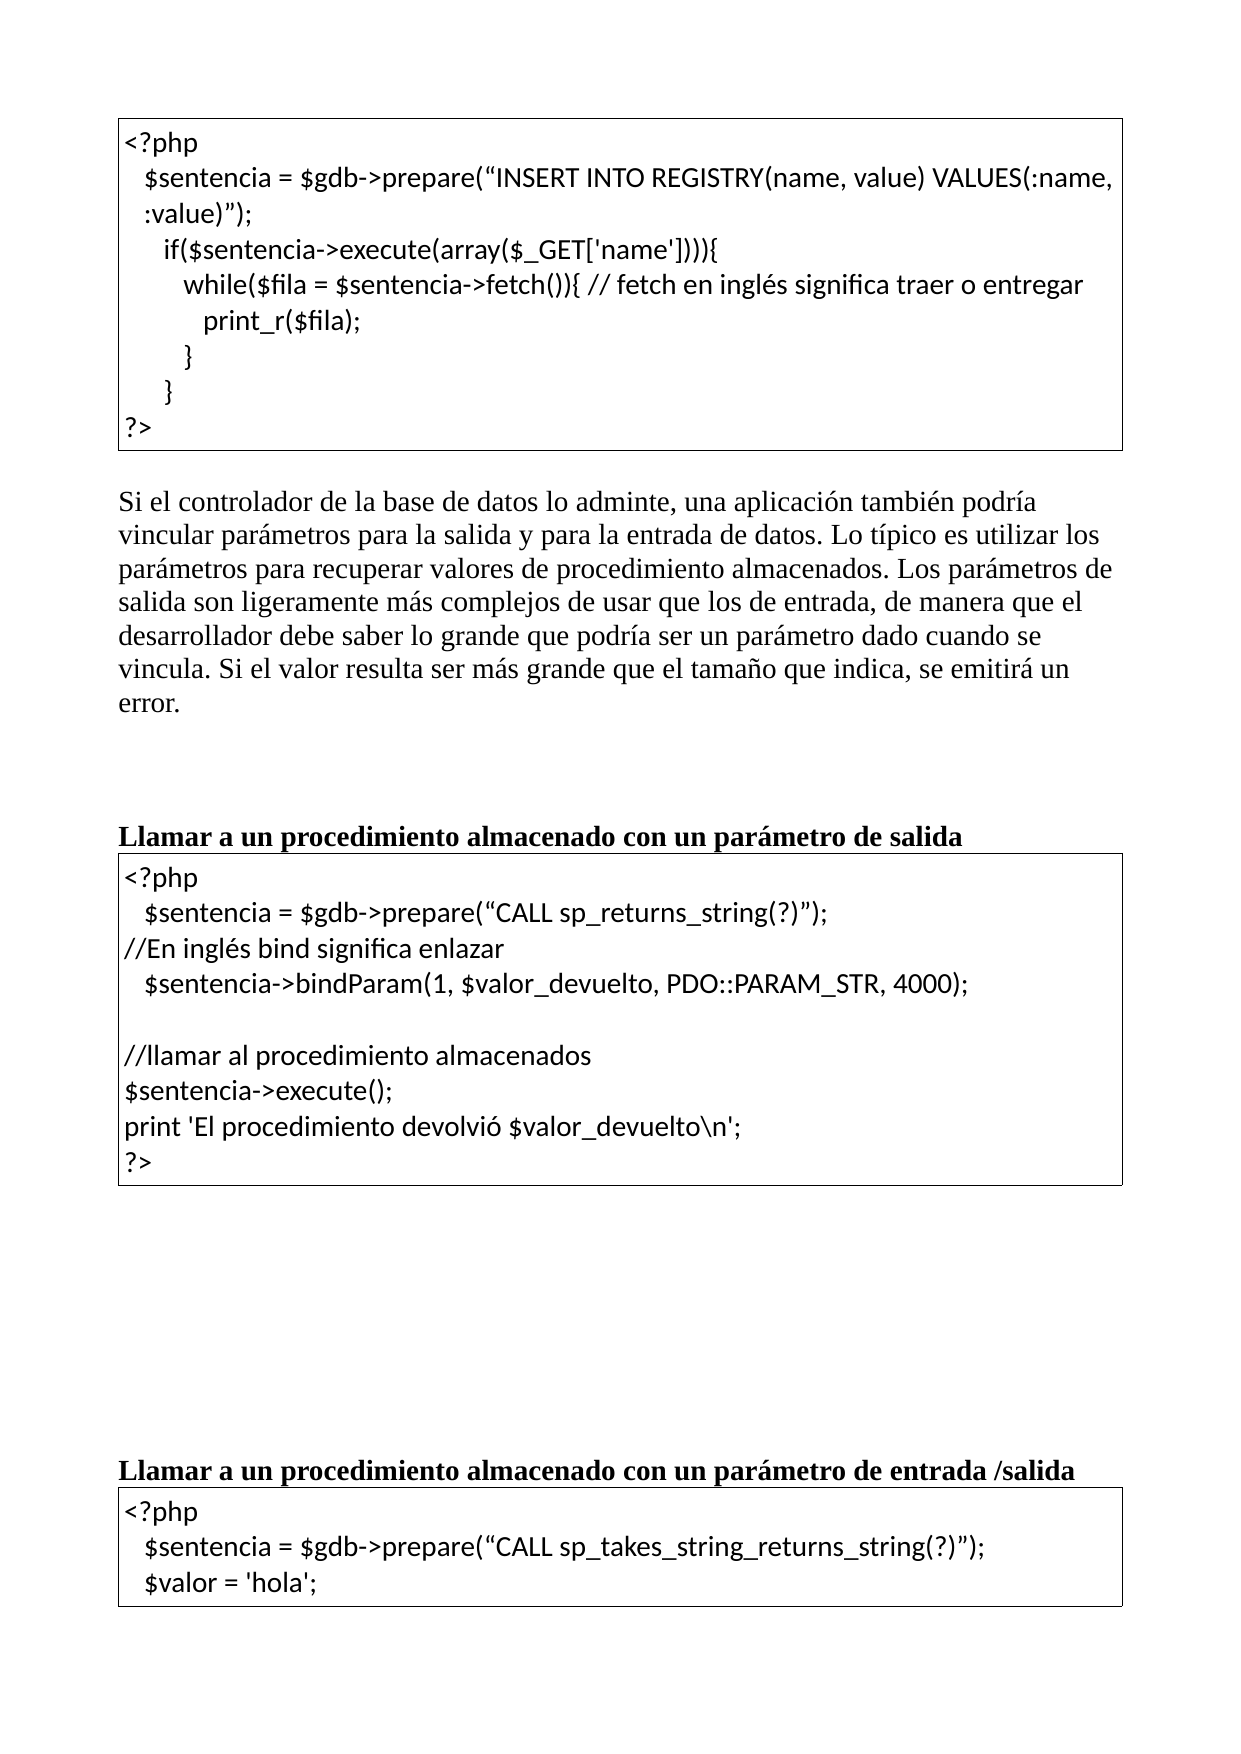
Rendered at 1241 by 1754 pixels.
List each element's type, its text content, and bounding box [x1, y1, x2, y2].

text Si el controlador de la base de datos lo adminte, una aplicación también podría vincular parámetros para la salida y para la entrada de datos. Lo típico es utilizar los parámetros para recuperar valores de procedimiento almacenados. Los parámetros de salida son ligeramente más complejos de usar que los de entrada, de manera que el desarrollador debe saber lo grande que podría ser un parámetro dado cuando se vincula. Si el valor resulta ser más grande que el tamaño que indica, se emitirá un error. [118, 484, 1122, 719]
text Llamar a un procedimiento almacenado con un parámetro de entrada /salida [118, 1453, 1122, 1487]
table_header <?php $sentencia = $gdb->prepare(“INSERT INTO REGISTRY(name, value) VALUES(:name, :value)”); if($sentencia->execute(array($_GET['name']))){ while($fila = $sentencia->fetch()){ // fetch en inglés significa traer o entregar print_r($fila); } } ?> [119, 119, 1122, 450]
table_header <?php $sentencia = $gdb->prepare(“CALL sp_returns_string(?)”); //En inglés bind significa enlazar $sentencia->bindParam(1, $valor_devuelto, PDO::PARAM_STR, 4000); //llamar al procedimiento almacenados $sentencia->execute(); print 'El procedimiento devolvió $valor_devuelto\n'; ?> [119, 854, 1122, 1185]
table_header <?php $sentencia = $gdb->prepare(“CALL sp_takes_string_returns_string(?)”); $valor = 'hola'; [119, 1488, 1122, 1606]
text Llamar a un procedimiento almacenado con un parámetro de salida [118, 819, 1122, 853]
